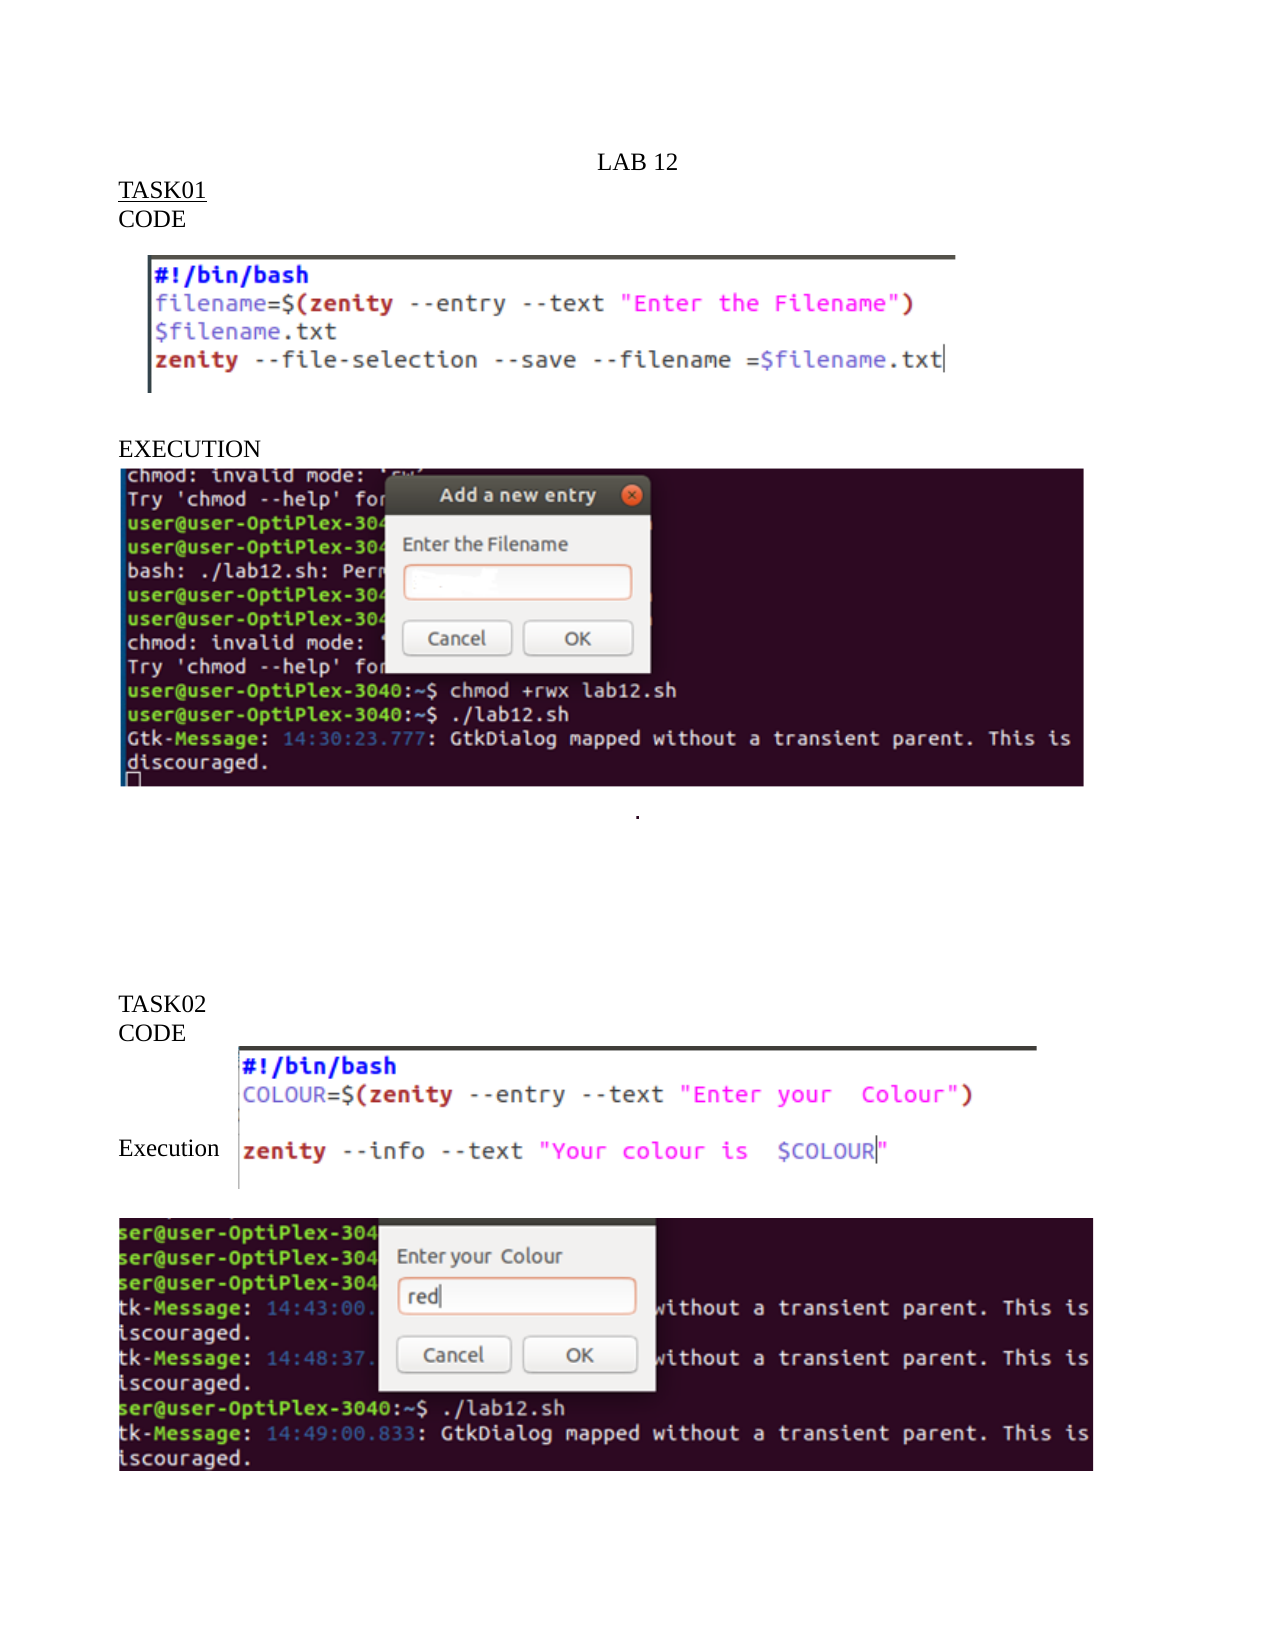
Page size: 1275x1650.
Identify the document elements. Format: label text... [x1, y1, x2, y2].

text Execution [118, 1133, 238, 1161]
text LAB 12 [118, 147, 1157, 176]
text TASK02 [118, 989, 1157, 1018]
text [1037, 1133, 1157, 1161]
text EXECUTION [118, 434, 1157, 463]
text CODE [118, 204, 1157, 233]
text TASK01 [118, 176, 1157, 204]
text CODE [118, 1018, 1157, 1046]
